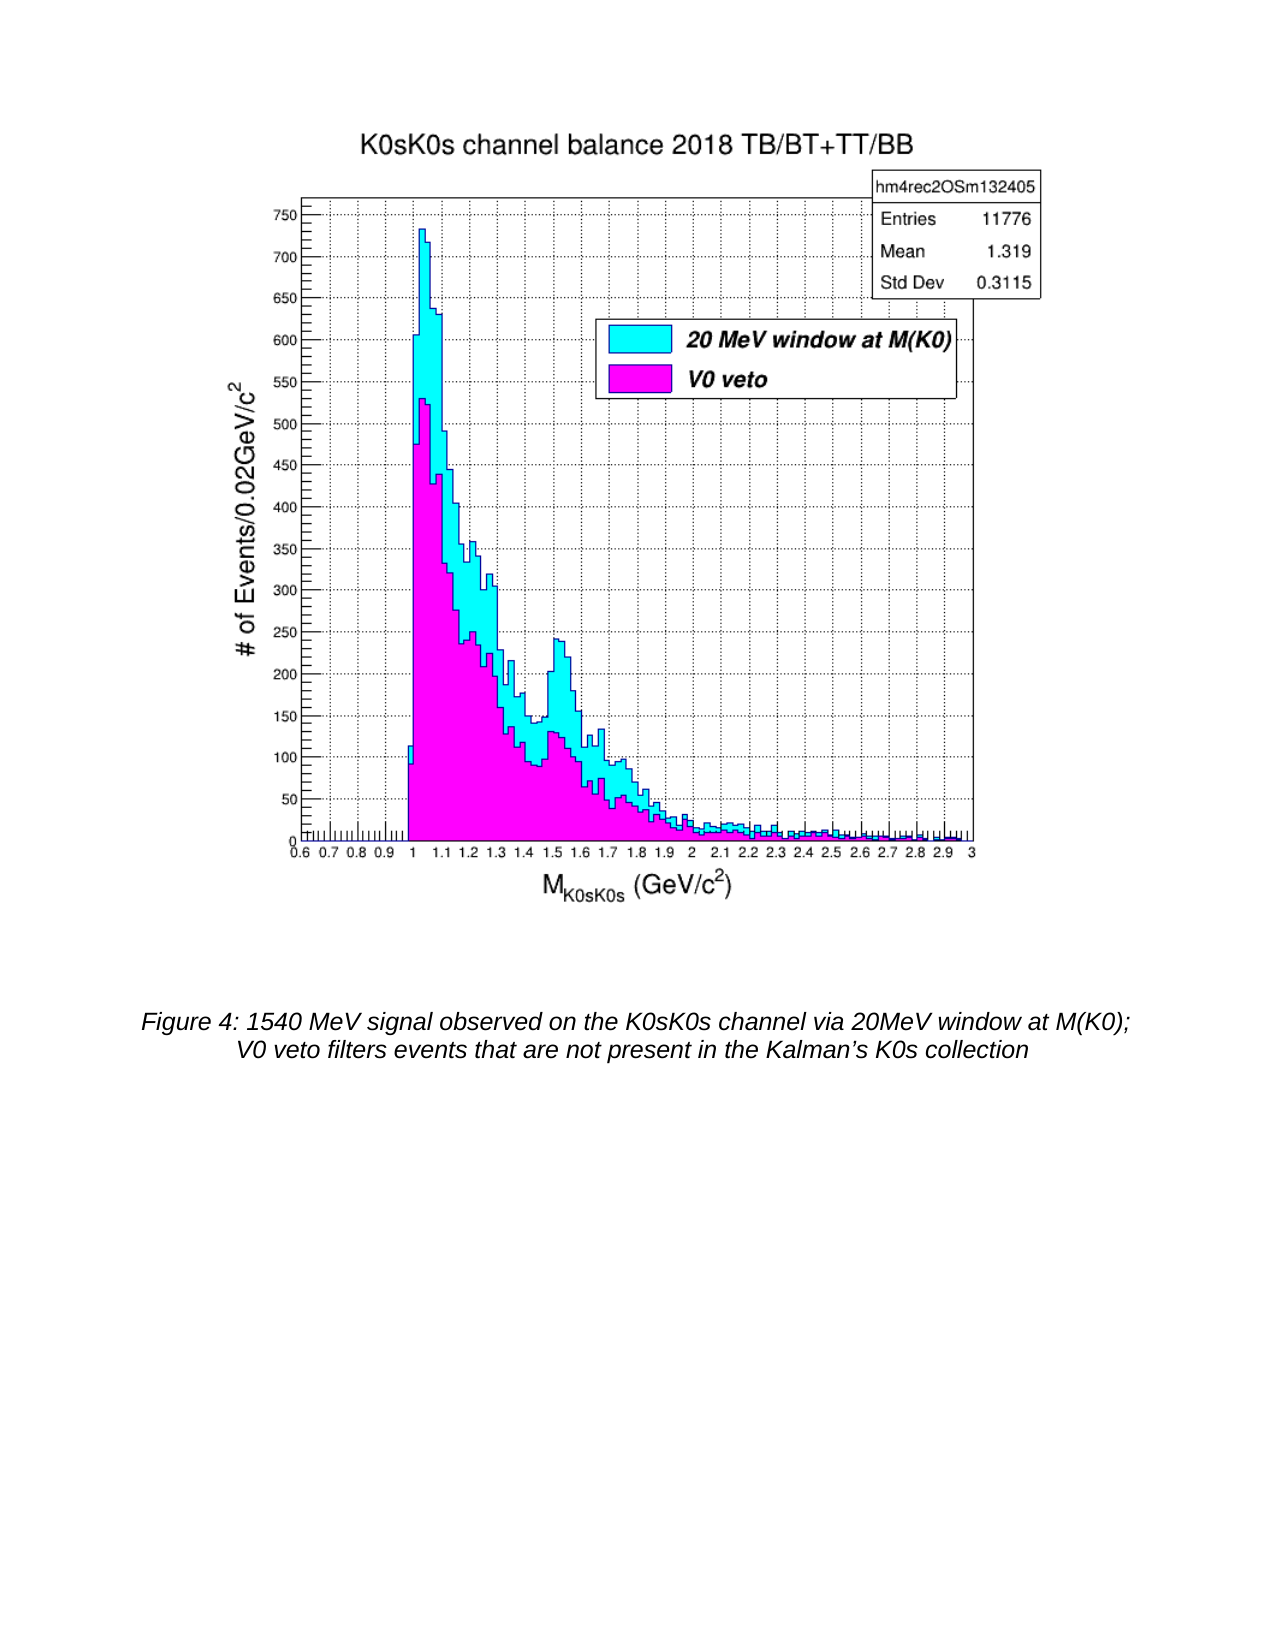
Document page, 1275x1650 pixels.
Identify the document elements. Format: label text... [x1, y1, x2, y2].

text V0 veto filters events that are not present in the Kalman’s K0s collection [118, 1035, 1157, 1064]
picture [218, 118, 1057, 921]
text Figure 4: 1540 MeV signal observed on the K0sK0s channel via 20MeV window at M(K0); [118, 1007, 1157, 1035]
